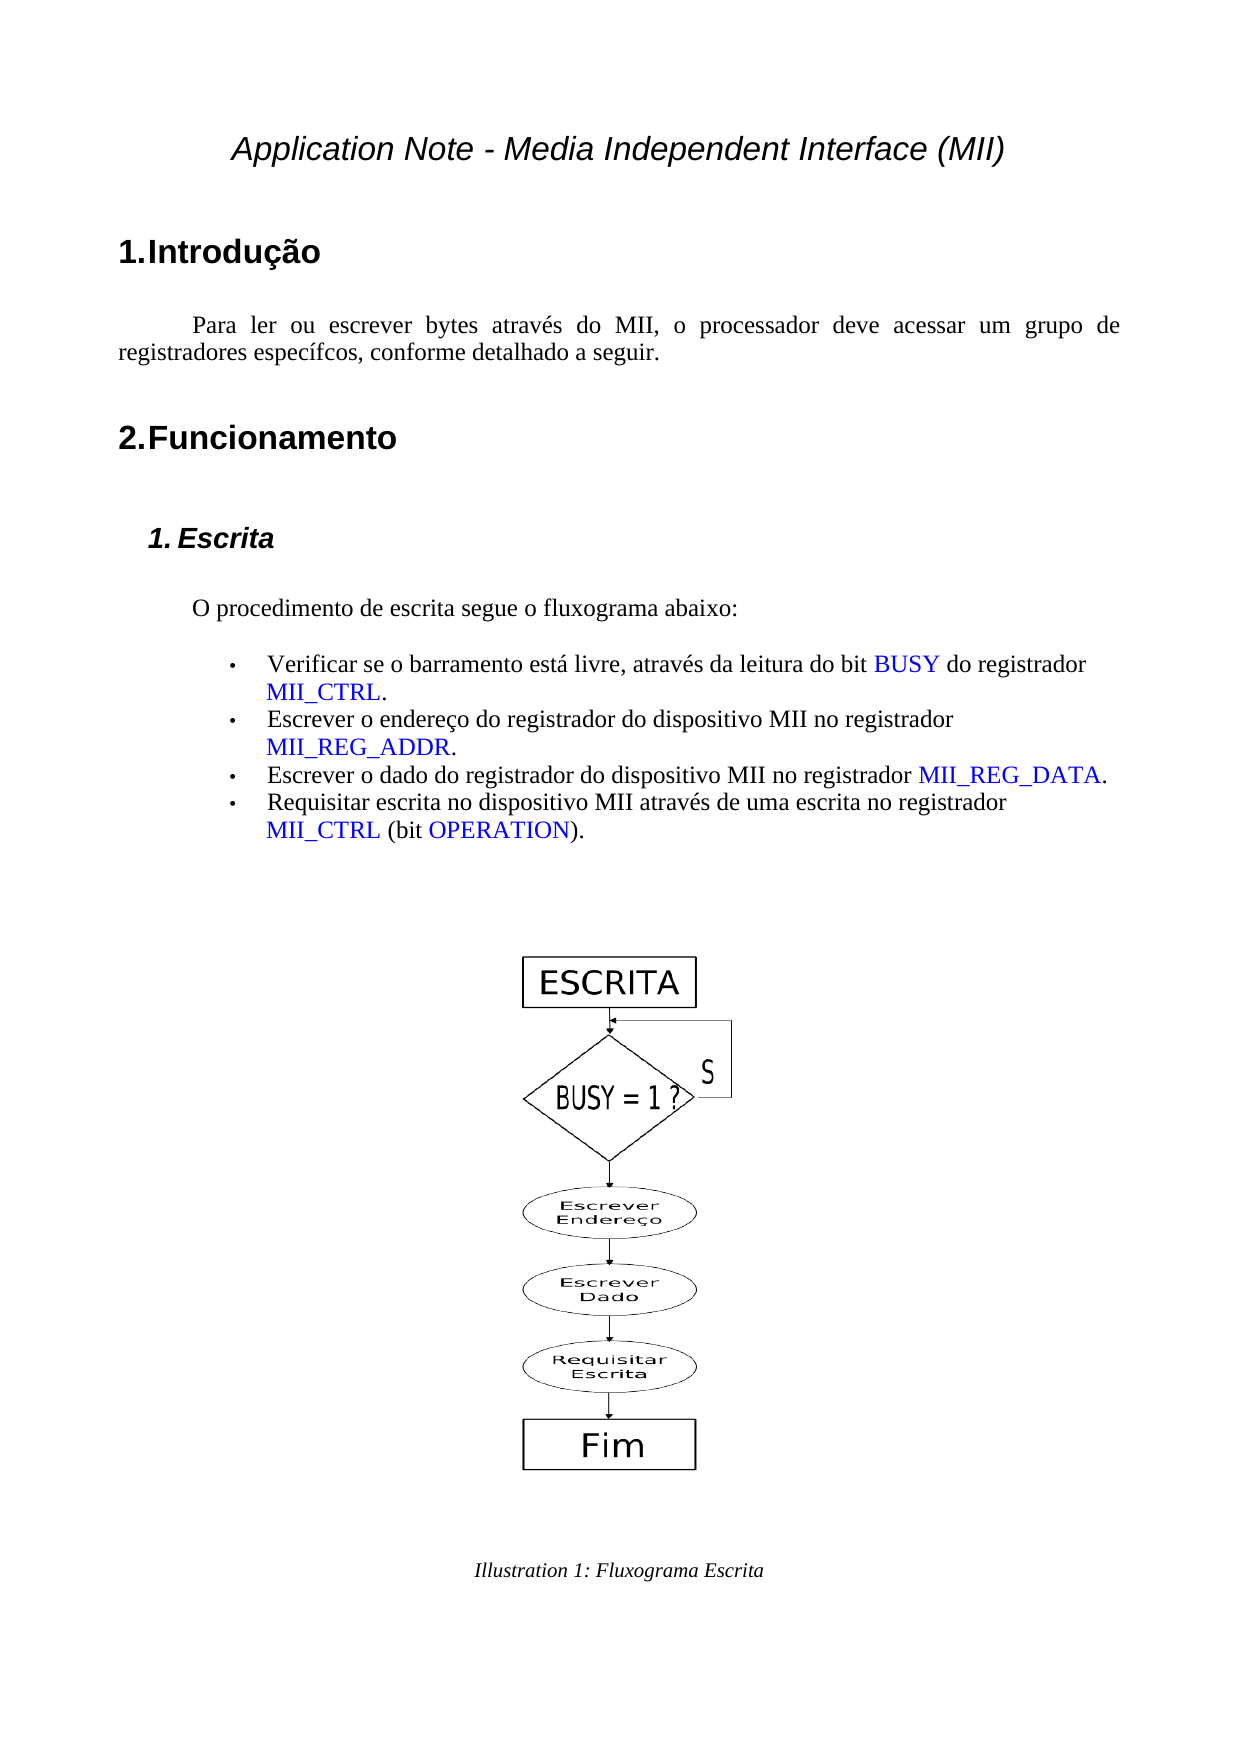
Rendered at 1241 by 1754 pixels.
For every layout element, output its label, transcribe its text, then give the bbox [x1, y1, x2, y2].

picture [297, 884, 943, 1560]
text Illustration 1: Fluxograma Escrita [297, 1560, 943, 1582]
subtitle Introdução [118, 233, 1122, 271]
text Para ler ou escrever bytes através do MII, o processador deve acessar um grupo de registradores específcos, conforme detalhado a seguir. [118, 311, 1122, 366]
text Application Note - Media Independent Interface (MII) [118, 131, 1122, 168]
list Escrever o dado do registrador do dispositivo MII no registrador MII_REG_DATA. [156, 761, 1122, 788]
list Verificar se o barramento está livre, através da leitura do bit BUSY do registrador MII_CTRL. [156, 650, 1122, 705]
list Escrever o endereço do registrador do dispositivo MII no registrador MII_REG_ADDR. [156, 705, 1122, 761]
subtitle Funcionamento [118, 419, 1122, 456]
text O procedimento de escrita segue o fluxograma abaixo: [118, 594, 1122, 622]
list Requisitar escrita no dispositivo MII através de uma escrita no registrador MII_CTRL (bit OPERATION). [156, 788, 1122, 844]
subtitle Escrita [148, 522, 1122, 554]
